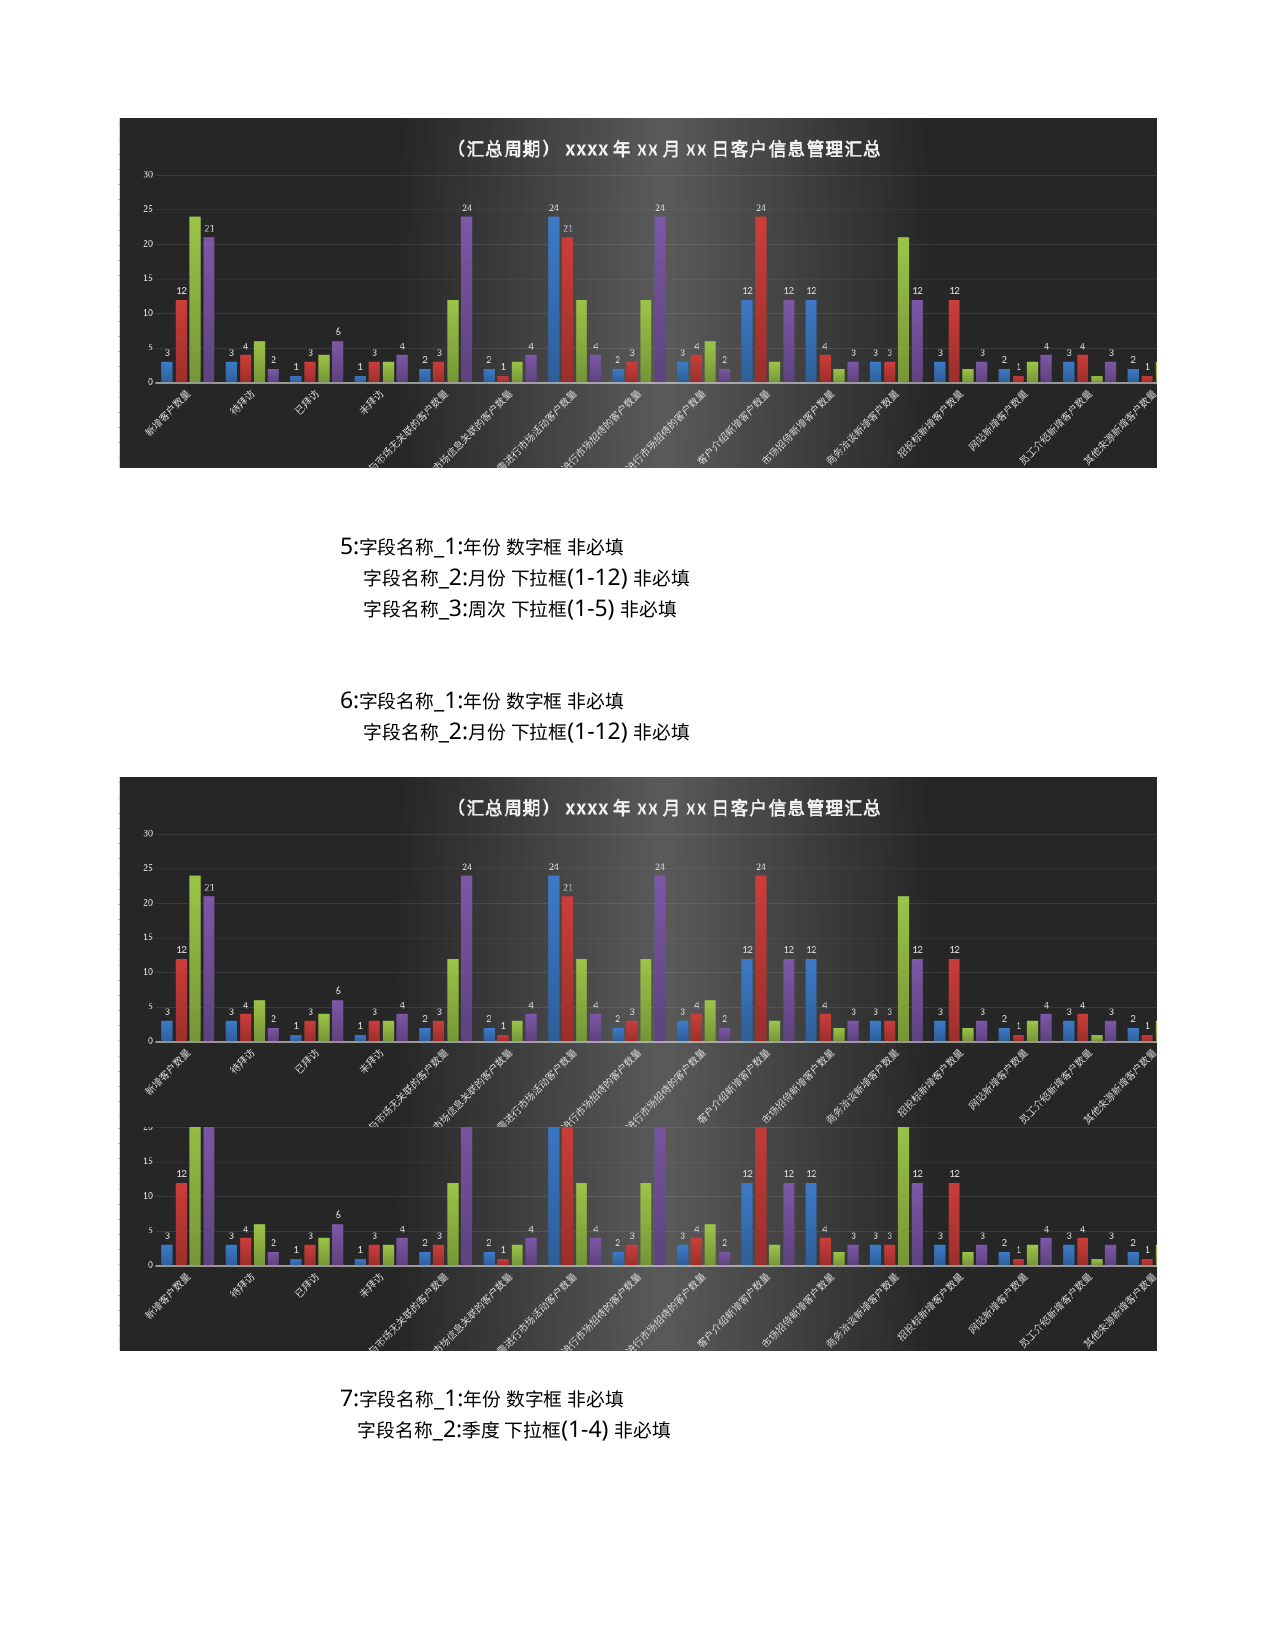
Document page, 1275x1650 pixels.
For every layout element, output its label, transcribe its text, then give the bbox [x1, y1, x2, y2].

text 字段名称_3:周次 下拉框(1-5) 非必填 [118, 592, 1157, 624]
text 字段名称_2:季度 下拉框(1-4) 非必填 [118, 1413, 1157, 1445]
text 5:字段名称_1:年份 数字框 非必填 [118, 530, 1157, 561]
text 字段名称_2:月份 下拉框(1-12) 非必填 [118, 561, 1157, 592]
picture [118, 777, 1157, 1351]
text 6:字段名称_1:年份 数字框 非必填 [118, 684, 1157, 715]
text 7:字段名称_1:年份 数字框 非必填 [118, 1382, 1157, 1413]
text 字段名称_2:月份 下拉框(1-12) 非必填 [118, 715, 1157, 746]
picture [118, 118, 1157, 468]
